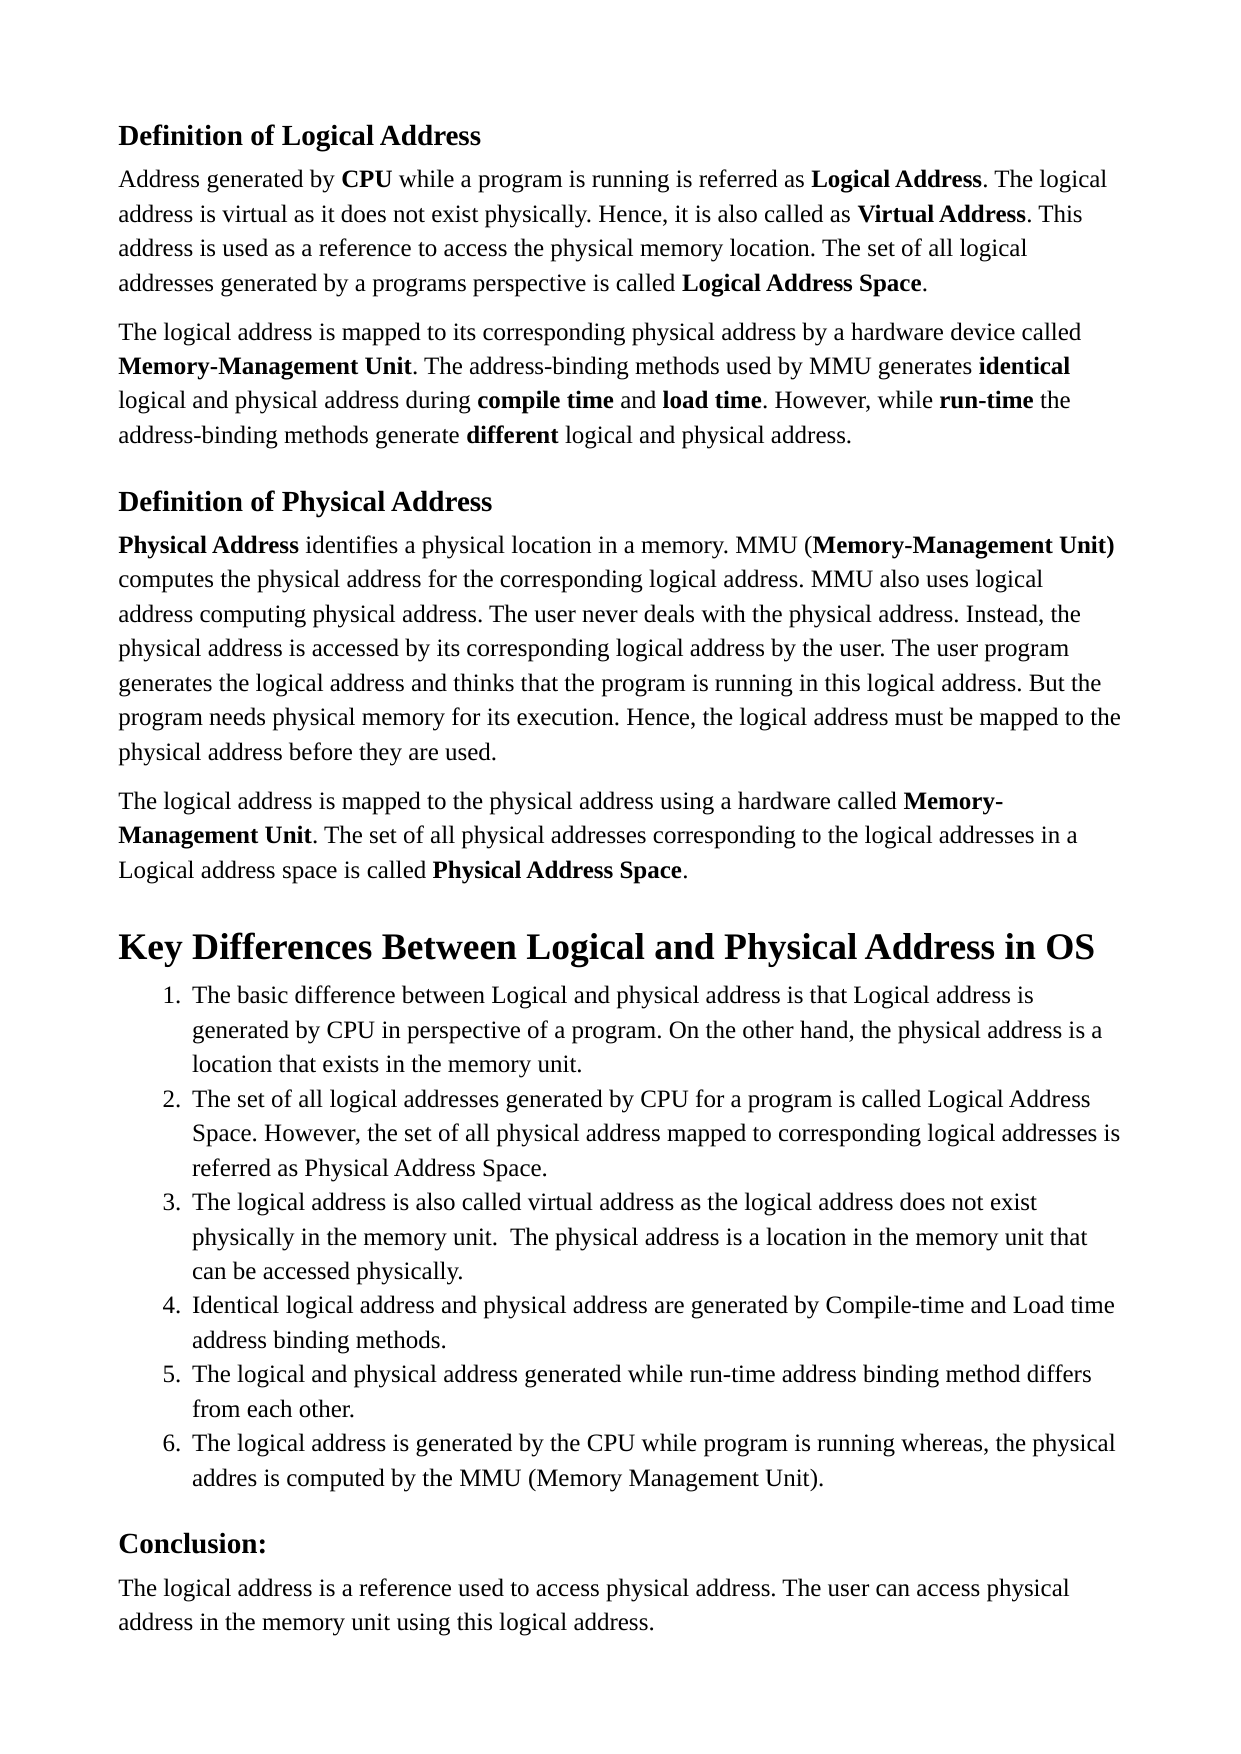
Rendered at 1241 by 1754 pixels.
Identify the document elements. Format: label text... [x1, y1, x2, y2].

list The basic difference between Logical and physical address is that Logical address is generated by CPU in perspective of a program. On the other hand, the physical address is a location that exists in the memory unit. [162, 980, 1122, 1078]
list Identical logical address and physical address are generated by Compile-time and Load time address binding methods. [162, 1291, 1122, 1354]
text The logical address is mapped to the physical address using a hardware called Memory-Management Unit. The set of all physical addresses corresponding to the logical addresses in a Logical address space is called Physical Address Space. [118, 786, 1122, 883]
text Physical Address identifies a physical location in a memory. MMU (Memory-Management Unit) computes the physical address for the corresponding logical address. MMU also uses logical address computing physical address. The user never deals with the physical address. Instead, the physical address is accessed by its corresponding logical address by the user. The user program generates the logical address and thinks that the program is running in this logical address. But the program needs physical memory for its execution. Hence, the logical address must be mapped to the physical address before they are used. [118, 530, 1122, 765]
list The logical and physical address generated while run-time address binding method differs from each other. [162, 1359, 1122, 1423]
text Address generated by CPU while a program is running is referred as Logical Address. The logical address is virtual as it does not exist physically. Hence, it is also called as Virtual Address. This address is used as a reference to access the physical memory location. The set of all logical addresses generated by a programs perspective is called Logical Address Space. [118, 164, 1122, 296]
list The logical address is also called virtual address as the logical address does not exist physically in the memory unit. The physical address is a location in the memory unit that can be accessed physically. [162, 1187, 1122, 1285]
subtitle Conclusion: [118, 1527, 1122, 1560]
subtitle Definition of Physical Address [118, 484, 1122, 517]
list The set of all logical addresses generated by CPU for a program is called Logical Address Space. However, the set of all physical address mapped to corresponding logical addresses is referred as Physical Address Space. [162, 1084, 1122, 1181]
subtitle Definition of Logical Address [118, 118, 1122, 152]
list The logical address is generated by the CPU while program is running whereas, the physical addres is computed by the MMU (Memory Management Unit). [162, 1428, 1122, 1492]
text The logical address is mapped to its corresponding physical address by a hardware device called Memory-Management Unit. The address-binding methods used by MMU generates identical logical and physical address during compile time and load time. However, while run-time the address-binding methods generate different logical and physical address. [118, 317, 1122, 449]
text The logical address is a reference used to access physical address. The user can access physical address in the memory unit using this logical address. [118, 1573, 1122, 1636]
subtitle Key Differences Between Logical and Physical Address in OS [118, 924, 1122, 968]
